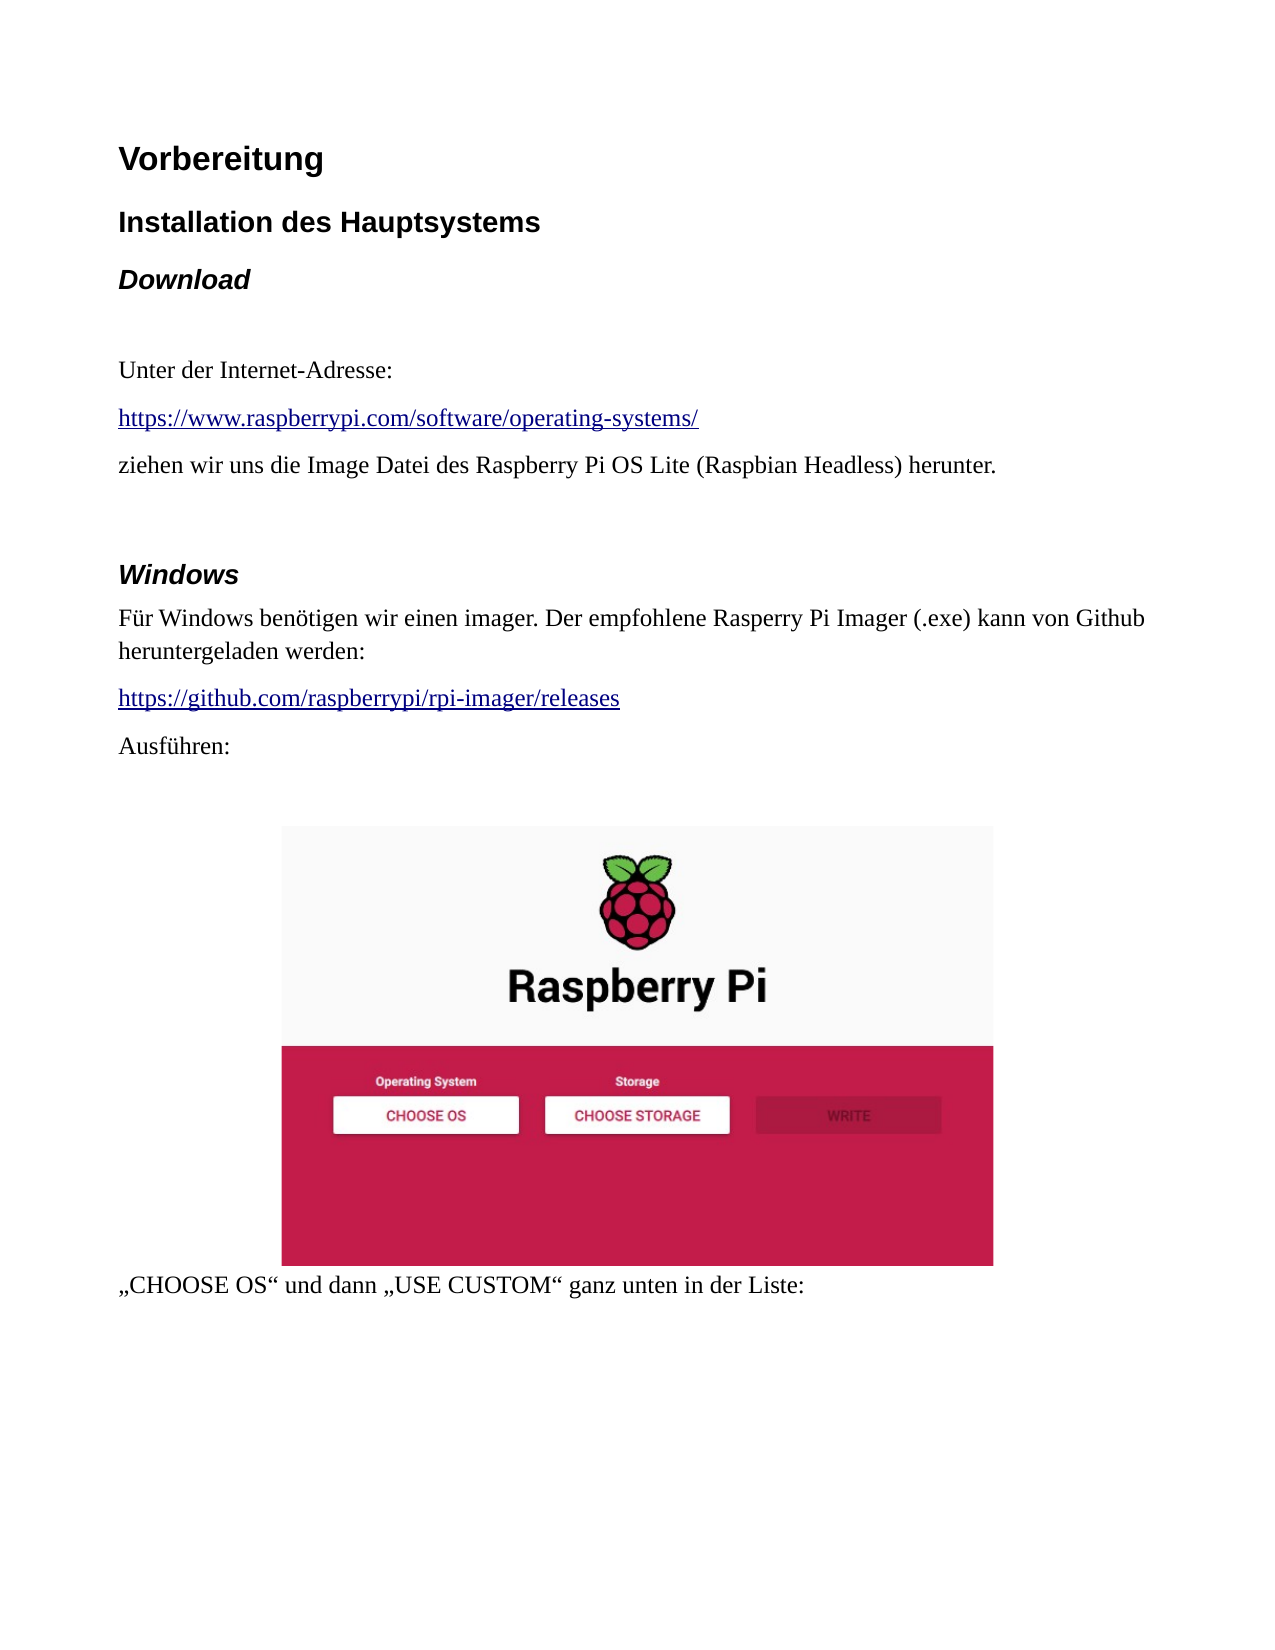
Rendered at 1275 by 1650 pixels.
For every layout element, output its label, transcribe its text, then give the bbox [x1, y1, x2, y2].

subtitle Vorbereitung [118, 139, 1157, 178]
text Unter der Internet-Adresse: [118, 355, 1157, 384]
subtitle Download [118, 263, 1157, 295]
subtitle Installation des Hauptsystems [118, 205, 1157, 238]
text https://github.com/raspberrypi/rpi-imager/releases [118, 683, 1157, 712]
text Für Windows benötigen wir einen imager. Der empfohlene Rasperry Pi Imager (.exe) kann von Github heruntergeladen werden: [118, 603, 1157, 664]
text https://www.raspberrypi.com/software/operating-systems/ [118, 403, 1157, 432]
text „CHOOSE OS“ und dann „USE CUSTOM“ ganz unten in der Liste: [118, 826, 1157, 1299]
subtitle Windows [118, 558, 1157, 590]
text ziehen wir uns die Image Datei des Raspberry Pi OS Lite (Raspbian Headless) herunter. [118, 451, 1157, 479]
picture [281, 826, 994, 1266]
text Ausführen: [118, 731, 1157, 760]
